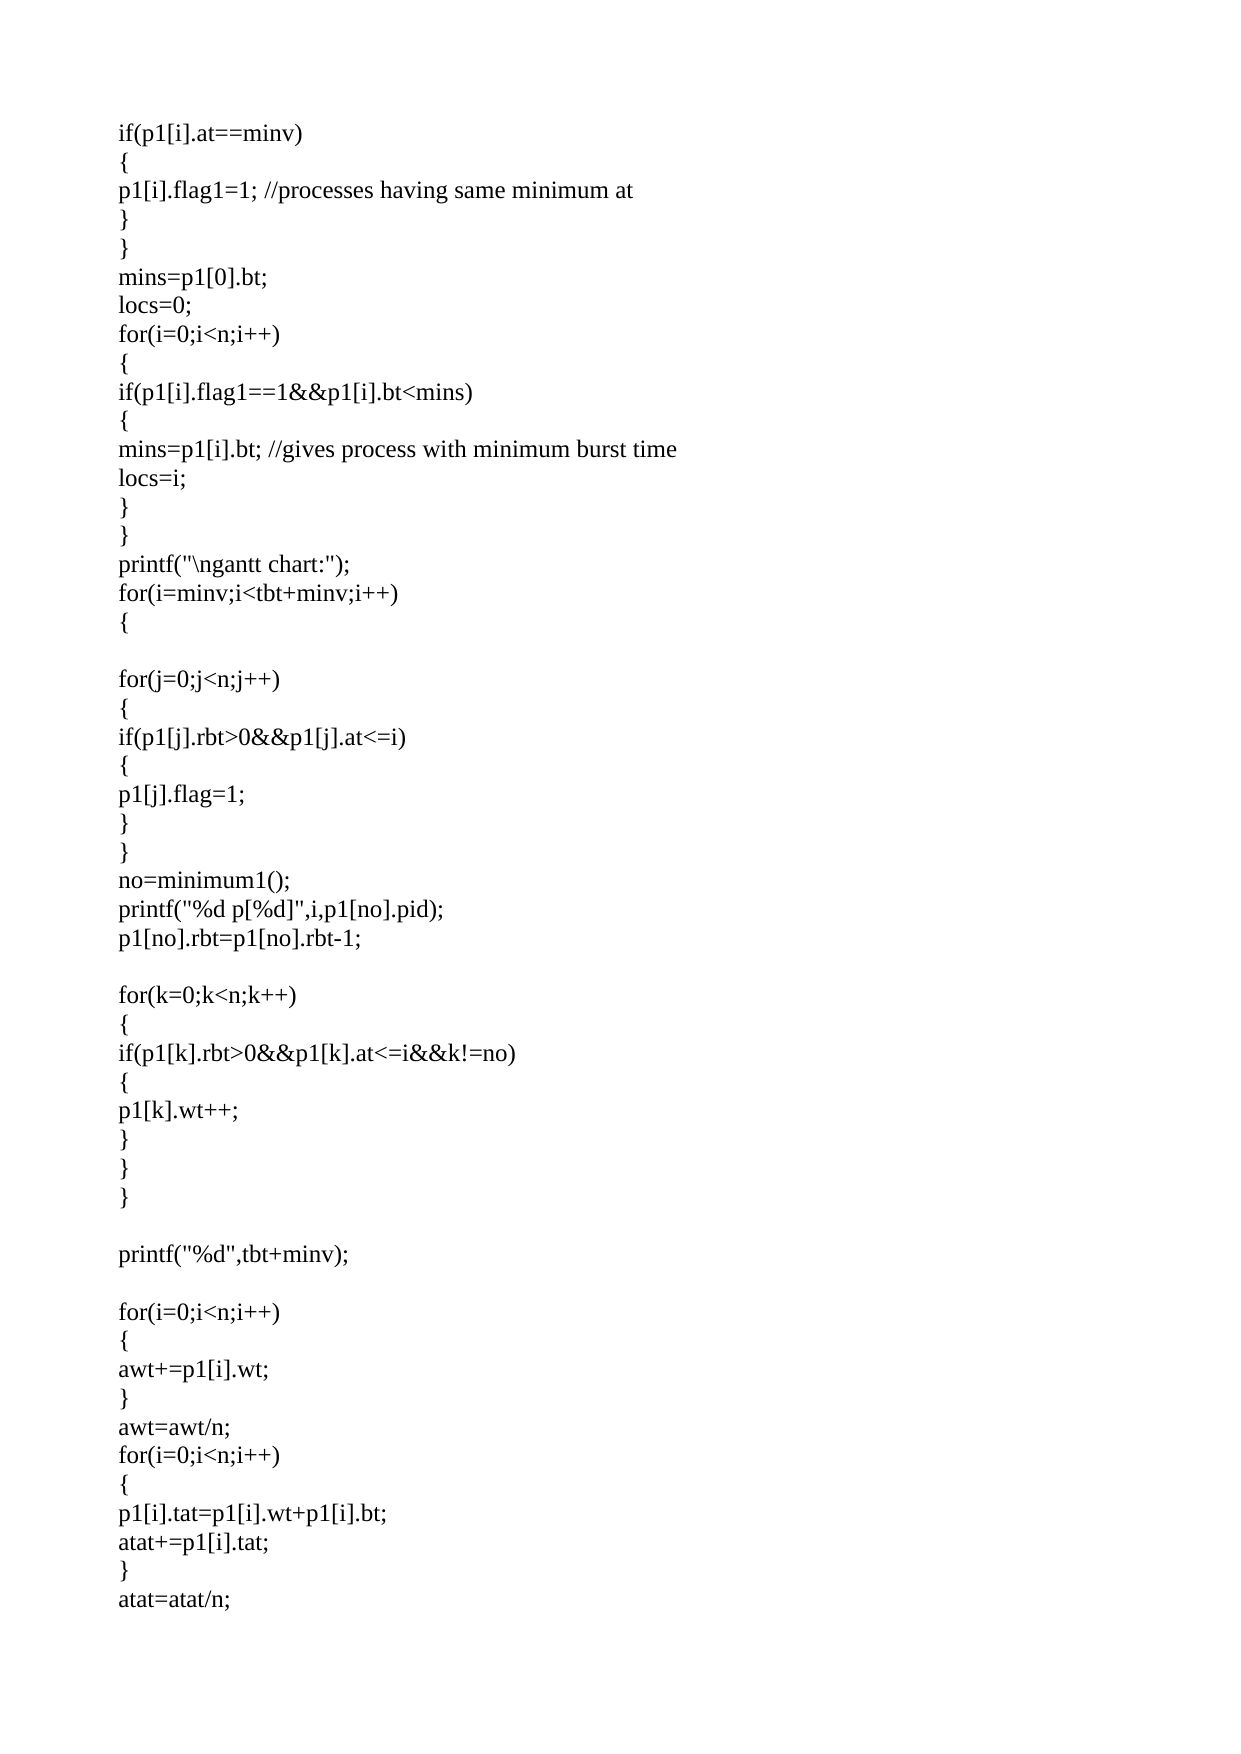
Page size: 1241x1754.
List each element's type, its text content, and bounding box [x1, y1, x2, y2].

text { [118, 348, 1122, 377]
text p1[i].tat=p1[i].wt+p1[i].bt; [118, 1498, 1122, 1527]
text mins=p1[0].bt; [118, 262, 1122, 291]
text locs=i; [118, 463, 1122, 492]
text } [118, 492, 1122, 521]
text { [118, 406, 1122, 434]
text { [118, 607, 1122, 636]
text } [118, 1124, 1122, 1153]
text for(i=0;i<n;i++) [118, 1441, 1122, 1469]
text p1[j].flag=1; [118, 779, 1122, 808]
text { [118, 147, 1122, 176]
text { [118, 1469, 1122, 1498]
text { [118, 1326, 1122, 1354]
text p1[k].wt++; [118, 1096, 1122, 1124]
text if(p1[i].at==minv) [118, 118, 1122, 147]
text printf("%d p[%d]",i,p1[no].pid); [118, 894, 1122, 923]
text for(i=0;i<n;i++) [118, 1297, 1122, 1326]
text p1[i].flag1=1; //processes having same minimum at [118, 176, 1122, 204]
text } [118, 521, 1122, 549]
text awt+=p1[i].wt; [118, 1354, 1122, 1383]
text for(i=minv;i<tbt+minv;i++) [118, 578, 1122, 607]
text { [118, 1067, 1122, 1096]
text printf("%d",tbt+minv); [118, 1239, 1122, 1268]
text if(p1[j].rbt>0&&p1[j].at<=i) [118, 722, 1122, 751]
text { [118, 751, 1122, 779]
text atat+=p1[i].tat; [118, 1527, 1122, 1556]
text if(p1[i].flag1==1&&p1[i].bt<mins) [118, 377, 1122, 406]
text } [118, 233, 1122, 262]
text if(p1[k].rbt>0&&p1[k].at<=i&&k!=no) [118, 1038, 1122, 1067]
text atat=atat/n; [118, 1584, 1122, 1613]
text } [118, 837, 1122, 866]
text } [118, 808, 1122, 837]
text } [118, 1383, 1122, 1412]
text p1[no].rbt=p1[no].rbt-1; [118, 923, 1122, 952]
text } [118, 204, 1122, 233]
text locs=0; [118, 291, 1122, 319]
text { [118, 1009, 1122, 1038]
text } [118, 1556, 1122, 1584]
text for(j=0;j<n;j++) [118, 664, 1122, 693]
text awt=awt/n; [118, 1412, 1122, 1441]
text printf("\ngantt chart:"); [118, 549, 1122, 578]
text { [118, 693, 1122, 722]
text for(i=0;i<n;i++) [118, 319, 1122, 348]
text no=minimum1(); [118, 866, 1122, 894]
text } [118, 1153, 1122, 1182]
text for(k=0;k<n;k++) [118, 981, 1122, 1009]
text } [118, 1182, 1122, 1211]
text mins=p1[i].bt; //gives process with minimum burst time [118, 434, 1122, 463]
